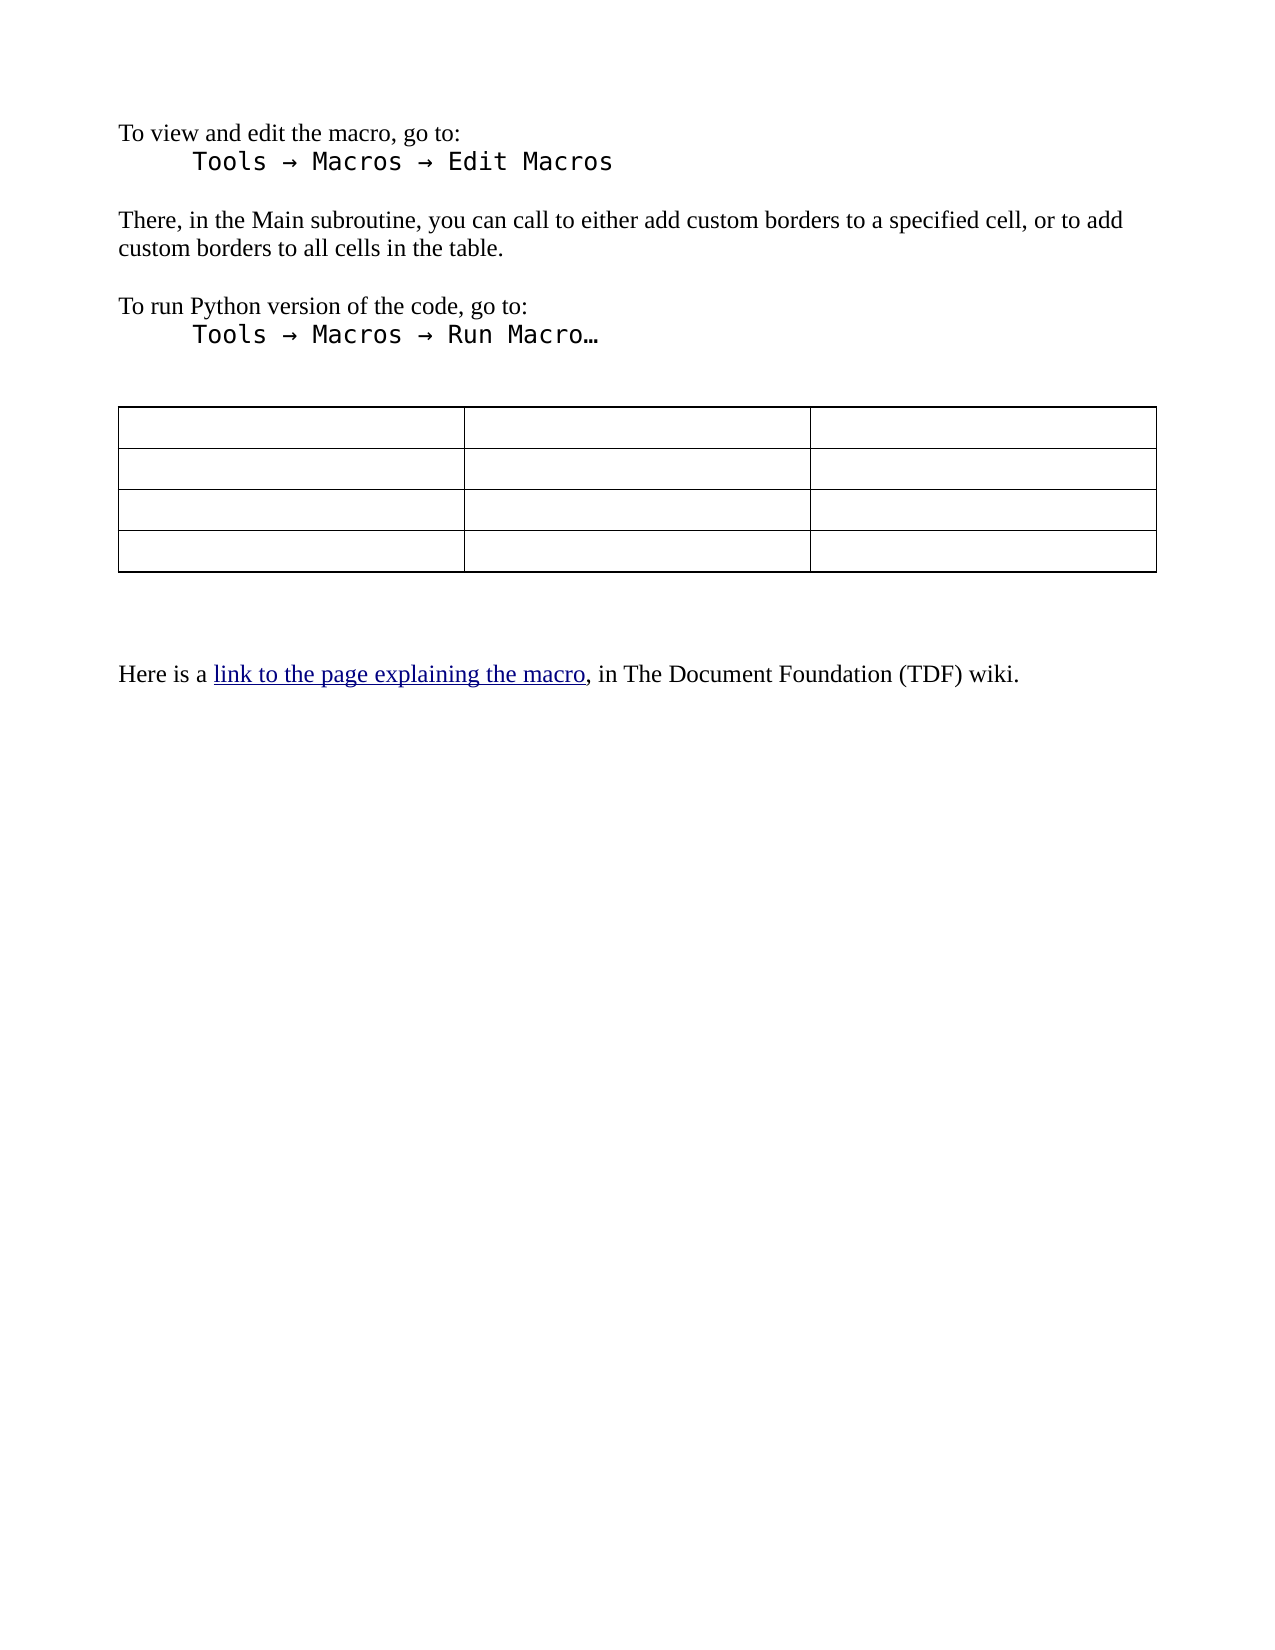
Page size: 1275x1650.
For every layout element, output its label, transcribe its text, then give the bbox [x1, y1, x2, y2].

table_header [465, 408, 810, 448]
table_cell [811, 490, 1156, 530]
table_cell [465, 490, 810, 530]
table_cell [119, 531, 464, 571]
text There, in the Main subroutine, you can call to either add custom borders to a specified cell, or to add custom borders to all cells in the table. [118, 205, 1157, 262]
text To run Python version of the code, go to: [118, 291, 1157, 320]
table_header [811, 408, 1156, 448]
text Here is a link to the page explaining the macro, in The Document Foundation (TDF) wiki. [118, 659, 1157, 687]
table_cell [119, 449, 464, 489]
table_cell [465, 531, 810, 571]
table_cell [811, 531, 1156, 571]
table_header [119, 408, 464, 448]
table_cell [119, 490, 464, 530]
table_cell [465, 449, 810, 489]
text Tools → Macros → Run Macro… [118, 320, 1157, 349]
table_cell [811, 449, 1156, 489]
text Tools → Macros → Edit Macros [118, 147, 1157, 176]
text To view and edit the macro, go to: [118, 118, 1157, 147]
